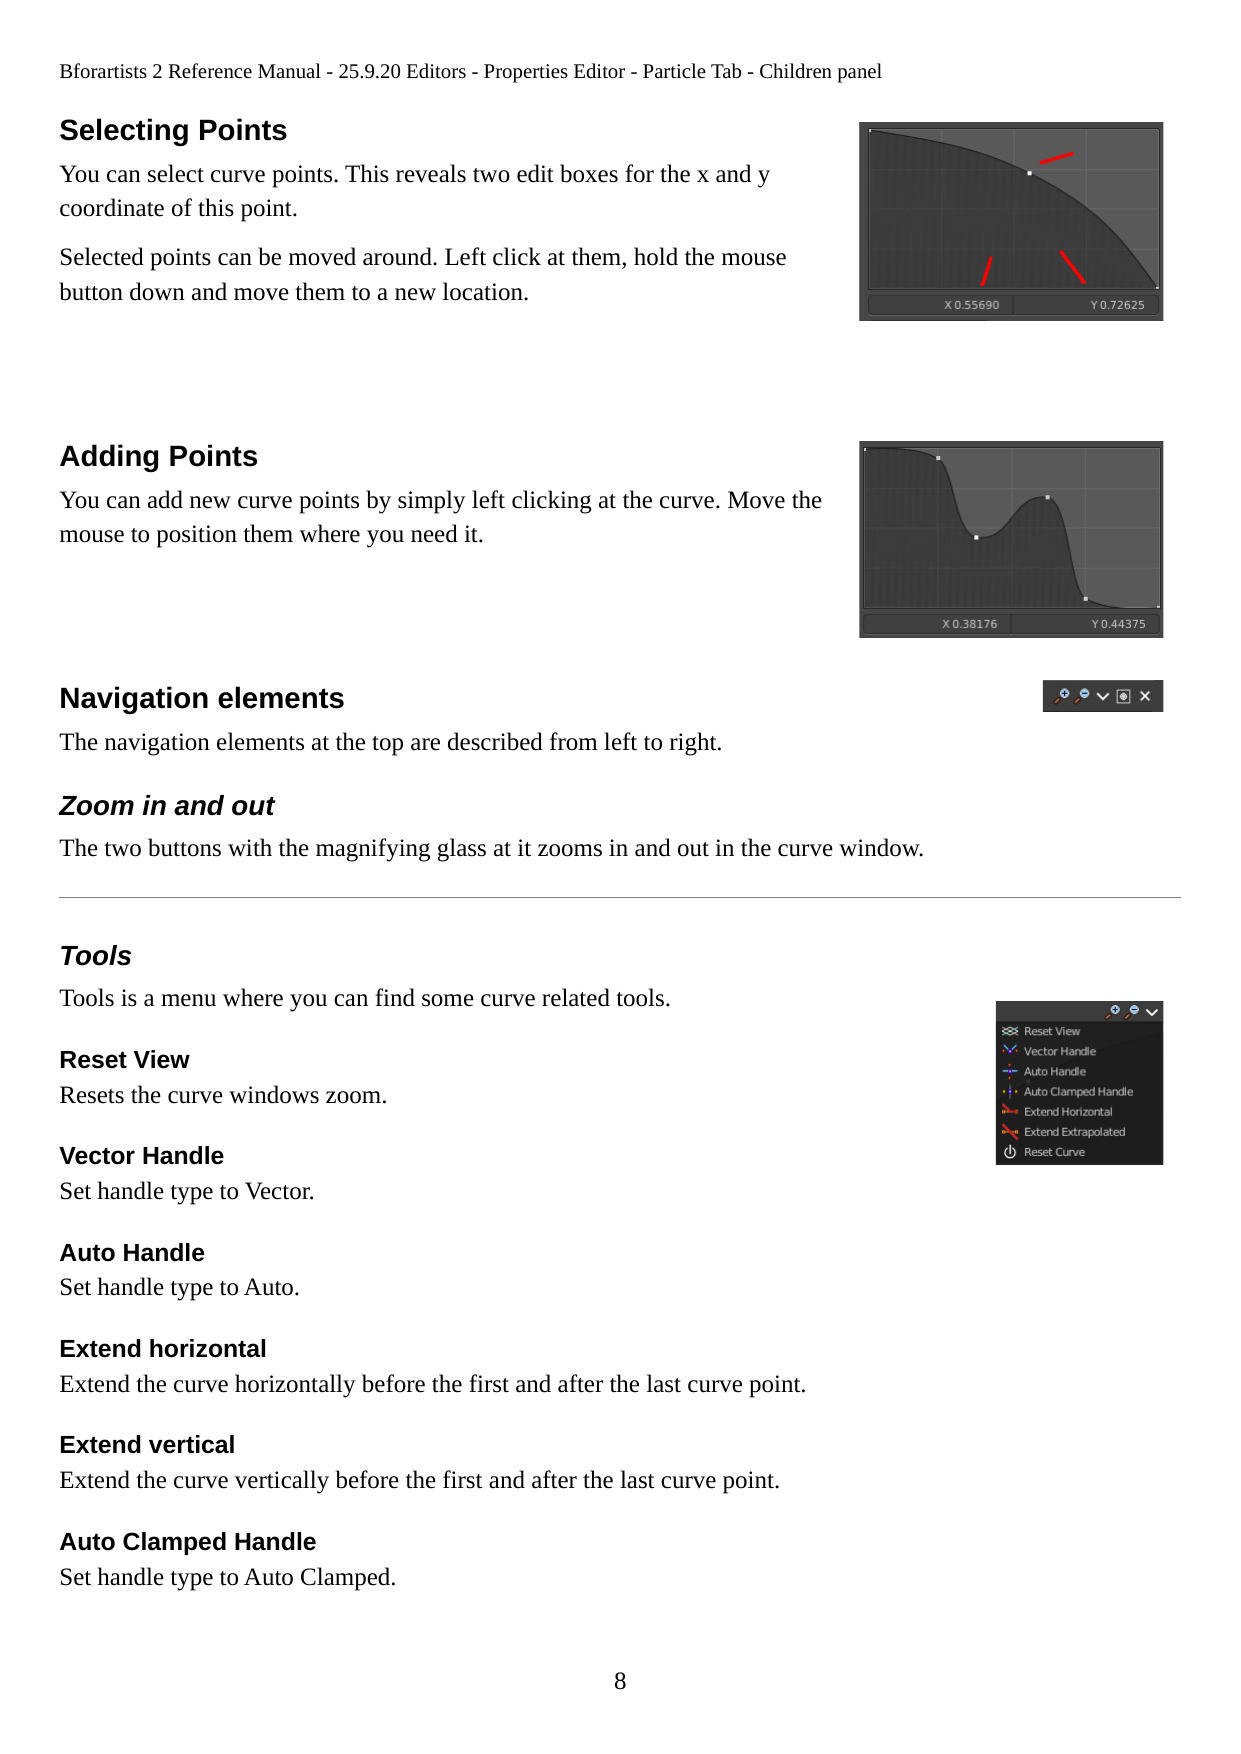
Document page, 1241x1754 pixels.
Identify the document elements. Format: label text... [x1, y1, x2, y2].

subtitle Vector Handle [59, 1141, 1181, 1170]
text You can select curve points. This reveals two edit boxes for the x and y coordinate of this point. [59, 159, 859, 222]
picture [995, 1001, 1164, 1165]
text Set handle type to Auto Clamped. [59, 1562, 1181, 1590]
subtitle Reset View [59, 1045, 995, 1073]
text Set handle type to Auto. [59, 1272, 1181, 1301]
subtitle Selecting Points [59, 113, 1181, 146]
subtitle Tools [59, 939, 1181, 971]
picture [859, 122, 1164, 321]
subtitle Auto Handle [59, 1238, 1181, 1266]
subtitle Extend horizontal [59, 1334, 1181, 1363]
text The navigation elements at the top are described from left to right. [59, 727, 1181, 756]
picture [1042, 680, 1164, 712]
subtitle Auto Clamped Handle [59, 1527, 1181, 1555]
text You can add new curve points by simply left clicking at the curve. Move the mouse to position them where you need it. [59, 485, 859, 548]
text Tools is a menu where you can find some curve related tools. [59, 983, 1181, 1012]
picture [859, 441, 1164, 638]
subtitle Extend vertical [59, 1430, 1181, 1459]
text The two buttons with the magnifying glass at it zooms in and out in the curve window. [59, 833, 1181, 862]
text Set handle type to Vector. [59, 1176, 1181, 1205]
subtitle Navigation elements [59, 681, 1181, 715]
subtitle Adding Points [59, 439, 1181, 472]
subtitle [1164, 1045, 1181, 1073]
text Resets the curve windows zoom. [59, 1080, 995, 1108]
text Selected points can be moved around. Left click at them, hold the mouse button down and move them to a new location. [59, 242, 859, 306]
subtitle Zoom in and out [59, 789, 1181, 821]
text Extend the curve horizontally before the first and after the last curve point. [59, 1369, 1181, 1398]
text Extend the curve vertically before the first and after the last curve point. [59, 1465, 1181, 1494]
